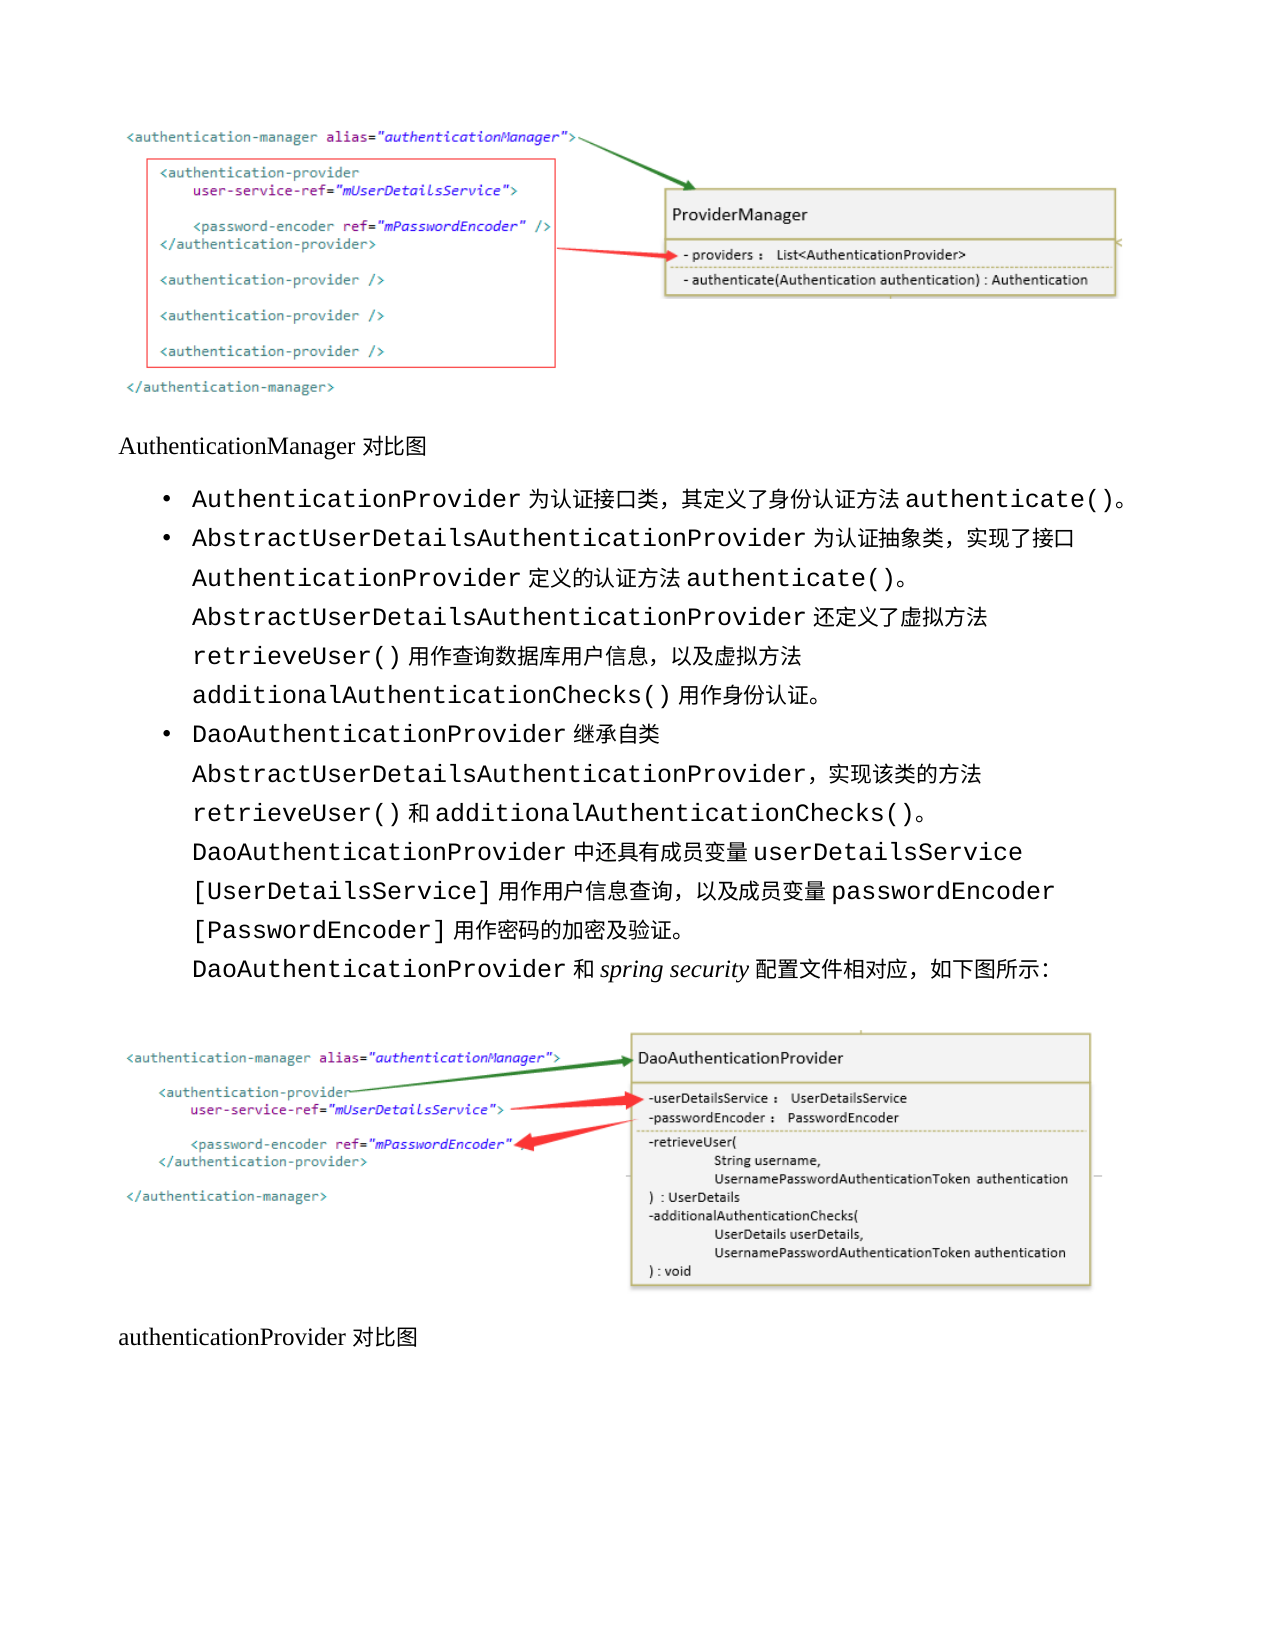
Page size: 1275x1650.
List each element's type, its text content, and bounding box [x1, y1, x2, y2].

picture [118, 1006, 1103, 1315]
list DaoAuthenticationProvider 继承自类 AbstractUserDetailsAuthenticationProvider，实现该类的方法 retrieveUser() 和 additionalAuthenticationChecks()。 DaoAuthenticationProvider 中还具有成员变量 userDetailsService [UserDetailsService] 用作用户信息查询，以及成员变量 passwordEncoder [PasswordEncoder] 用作密码的加密及验证。 DaoAuthenticationProvider 和 spring security 配置文件相对应，如下图所示： [162, 717, 1157, 985]
text authenticationProvider 对比图 [118, 1320, 1157, 1352]
list AbstractUserDetailsAuthenticationProvider 为认证抽象类，实现了接口 AuthenticationProvider 定义的认证方法 authenticate()。 AbstractUserDetailsAuthenticationProvider 还定义了虚拟方法 retrieveUser() 用作查询数据库用户信息，以及虚拟方法 additionalAuthenticationChecks() 用作身份认证。 [162, 521, 1157, 711]
text AuthenticationManager 对比图 [118, 429, 1157, 461]
picture [118, 118, 1134, 424]
list AuthenticationProvider 为认证接口类，其定义了身份认证方法 authenticate()。 [162, 482, 1157, 515]
